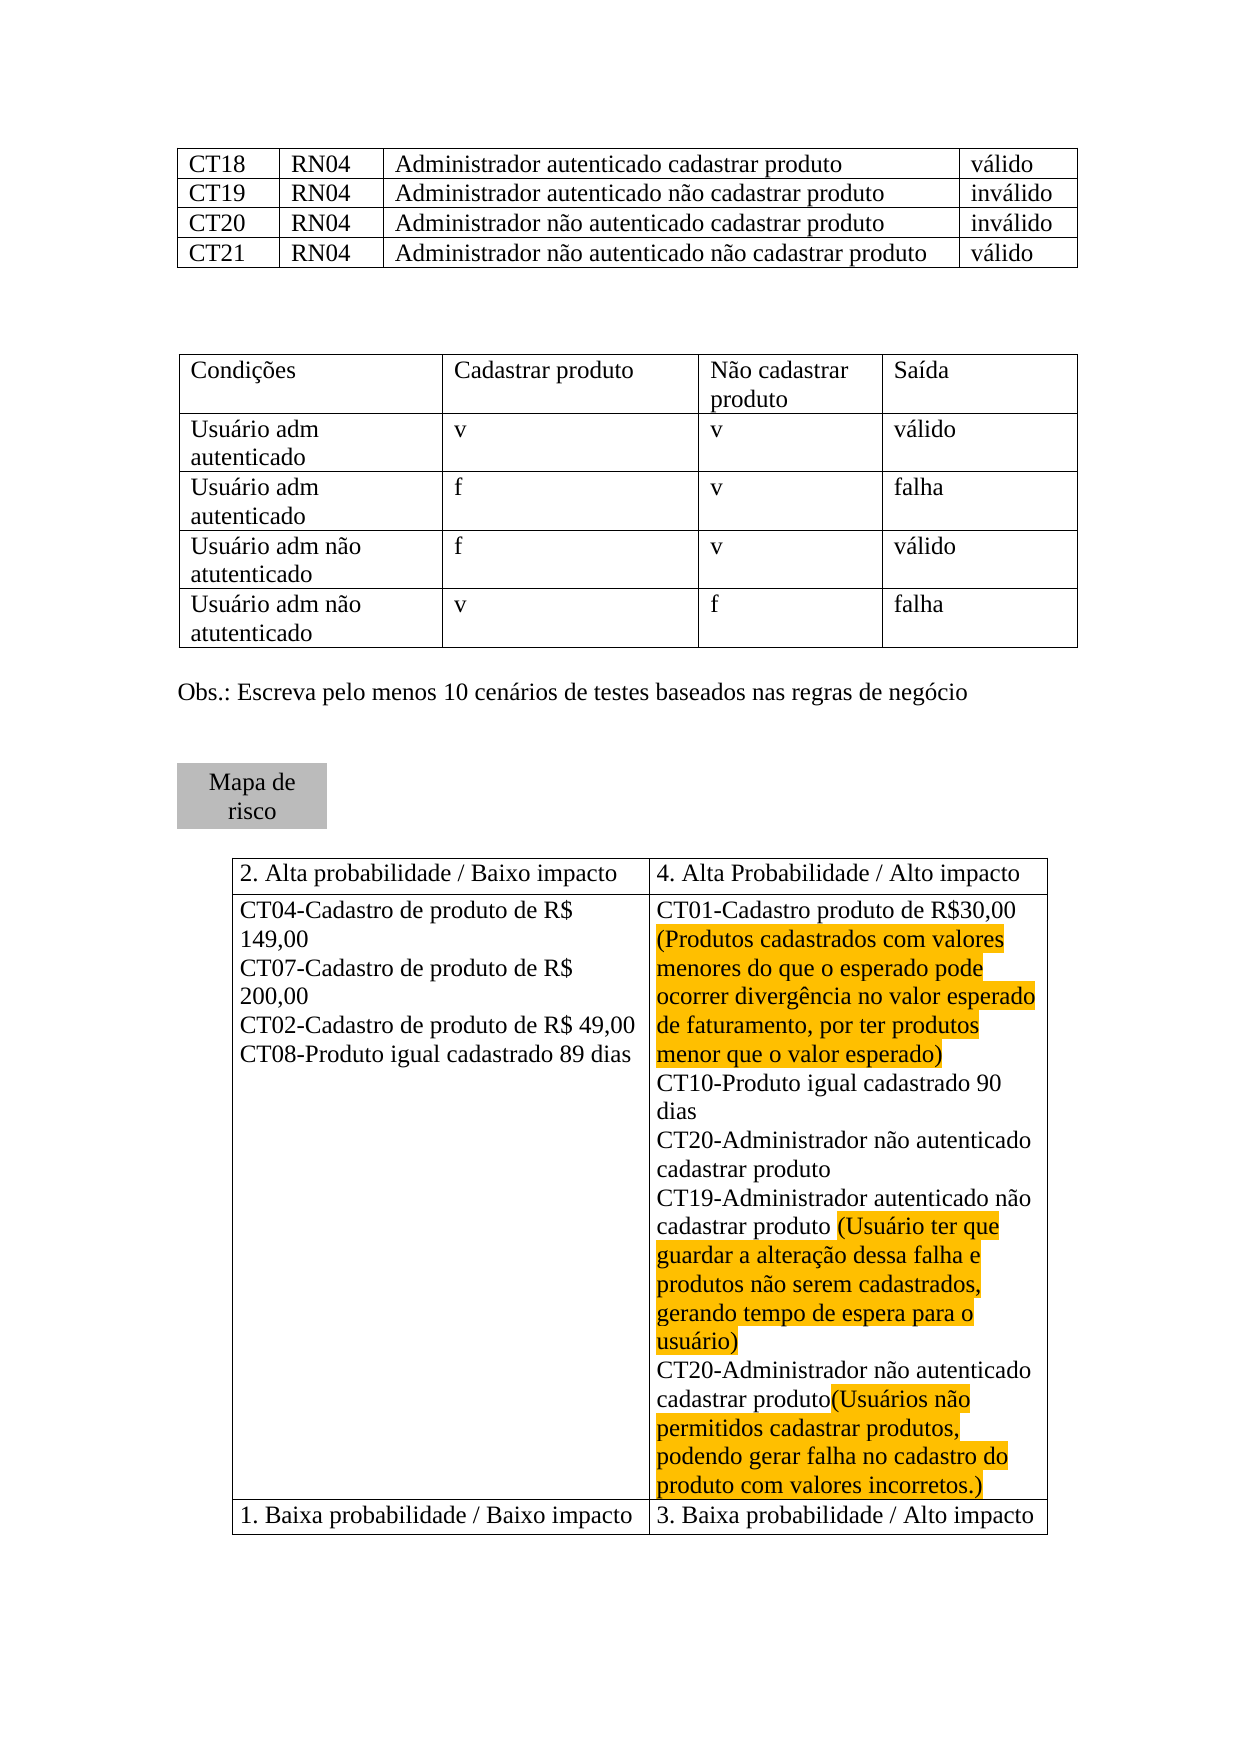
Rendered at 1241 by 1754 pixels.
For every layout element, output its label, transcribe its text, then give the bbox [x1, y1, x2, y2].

table_cell v [443, 589, 698, 647]
table_cell Usuário adm autenticado [180, 472, 442, 530]
table_cell CT21 [178, 238, 279, 267]
table_cell CT19 [178, 179, 279, 207]
table_cell Administrador autenticado não cadastrar produto [384, 179, 959, 207]
table_cell v [699, 472, 882, 530]
table_header [327, 763, 1063, 829]
table_cell 1. Baixa probabilidade / Baixo impacto [233, 1500, 649, 1534]
table_header Não cadastrar produto [699, 355, 882, 413]
table_cell 3. Baixa probabilidade / Alto impacto [650, 1500, 1047, 1534]
table_cell falha [883, 472, 1077, 530]
table_cell RN04 [280, 238, 383, 267]
table_cell v [443, 414, 698, 471]
table_cell RN04 [280, 149, 383, 177]
table_cell válido [960, 149, 1077, 177]
table_header Saída [883, 355, 1077, 413]
table_cell Administrador não autenticado não cadastrar produto [384, 238, 959, 267]
table_cell Administrador não autenticado cadastrar produto [384, 208, 959, 237]
table_cell Usuário adm não atutenticado [180, 589, 442, 647]
table_cell f [443, 531, 698, 588]
table_cell CT04-Cadastro de produto de R$ 149,00 CT07-Cadastro de produto de R$ 200,00 CT02-Cadastro de produto de R$ 49,00 CT08-Produto igual cadastrado 89 dias [233, 895, 649, 1499]
table_cell CT01-Cadastro produto de R$30,00 (Produtos cadastrados com valores menores do que o esperado pode ocorrer divergência no valor esperado de faturamento, por ter produtos menor que o valor esperado) CT10-Produto igual cadastrado 90 dias CT20-Administrador não autenticado cadastrar produto CT19-Administrador autenticado não cadastrar produto (Usuário ter que guardar a alteração dessa falha e produtos não serem cadastrados, gerando tempo de espera para o usuário) CT20-Administrador não autenticado cadastrar produto(Usuários não permitidos cadastrar produtos, podendo gerar falha no cadastro do produto com valores incorretos.) [650, 895, 1047, 1499]
table_header Mapa de risco [177, 763, 327, 829]
table_header 2. Alta probabilidade / Baixo impacto [233, 859, 649, 894]
table_cell inválido [960, 208, 1077, 237]
table_cell válido [883, 531, 1077, 588]
table_cell inválido [960, 179, 1077, 207]
table_cell f [699, 589, 882, 647]
table_cell Usuário adm autenticado [180, 414, 442, 471]
table_cell f [443, 472, 698, 530]
table_cell CT20 [178, 208, 279, 237]
table_header 4. Alta Probabilidade / Alto impacto [650, 859, 1047, 894]
table_cell v [699, 414, 882, 471]
table_cell CT18 [178, 149, 279, 177]
text Obs.: Escreva pelo menos 10 cenários de testes baseados nas regras de negócio [177, 677, 1063, 705]
table_cell falha [883, 589, 1077, 647]
table_cell Usuário adm não atutenticado [180, 531, 442, 588]
table_header Cadastrar produto [443, 355, 698, 413]
table_cell válido [960, 238, 1077, 267]
table_cell v [699, 531, 882, 588]
table_cell RN04 [280, 179, 383, 207]
table_cell válido [883, 414, 1077, 471]
table_cell Administrador autenticado cadastrar produto [384, 149, 959, 177]
table_header Condições [180, 355, 442, 413]
table_cell RN04 [280, 208, 383, 237]
